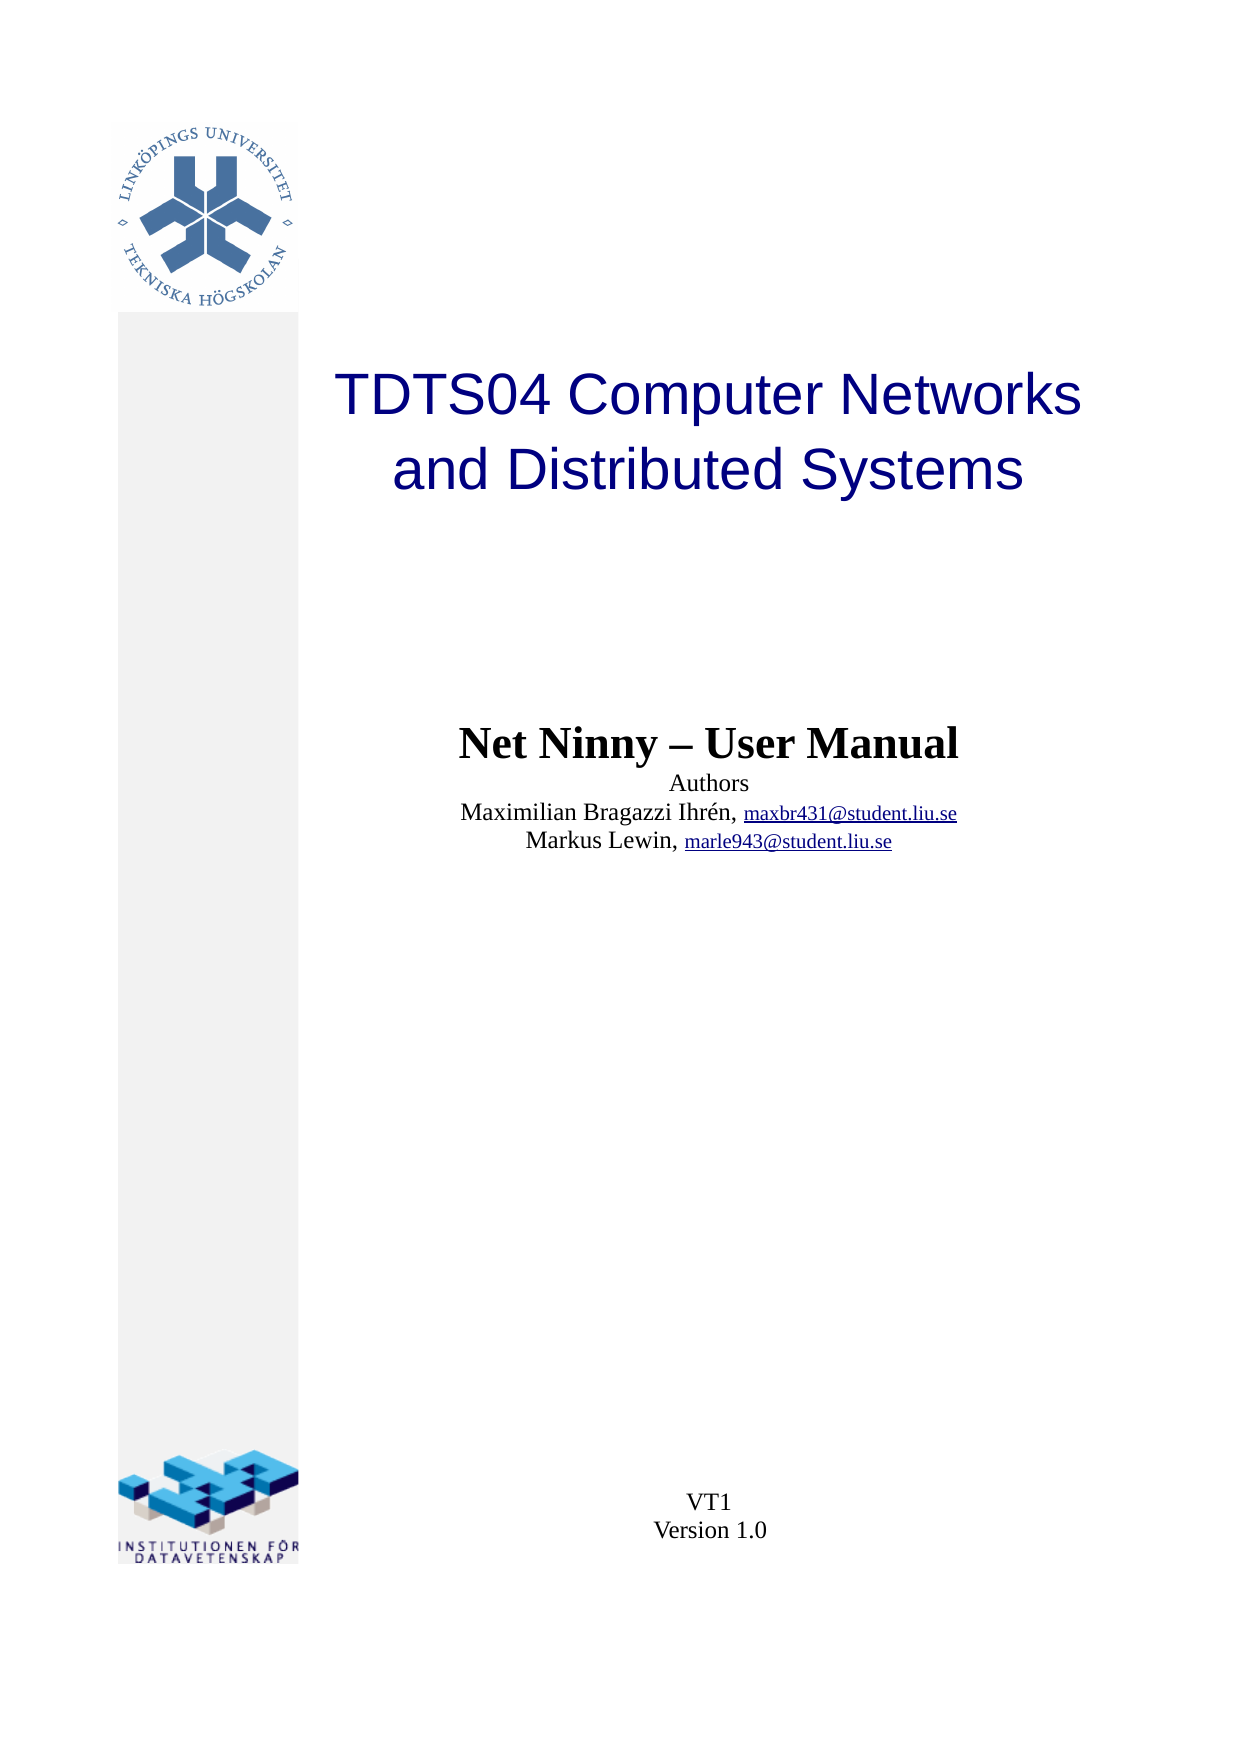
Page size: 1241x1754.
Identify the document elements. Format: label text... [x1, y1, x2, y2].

title TDTS04 Computer Networks and Distributed Systems [299, 354, 1122, 504]
text VT1 [299, 1487, 1122, 1515]
text Maximilian Bragazzi Ihrén, maxbr431@student.liu.se [299, 797, 1122, 825]
text Version 1.0 [299, 1515, 1122, 1544]
text Authors [299, 768, 1122, 797]
title Net Ninny – User Manual [299, 715, 1122, 768]
picture [111, 122, 299, 312]
picture [118, 1449, 299, 1563]
text Markus Lewin, marle943@student.liu.se [299, 825, 1122, 854]
